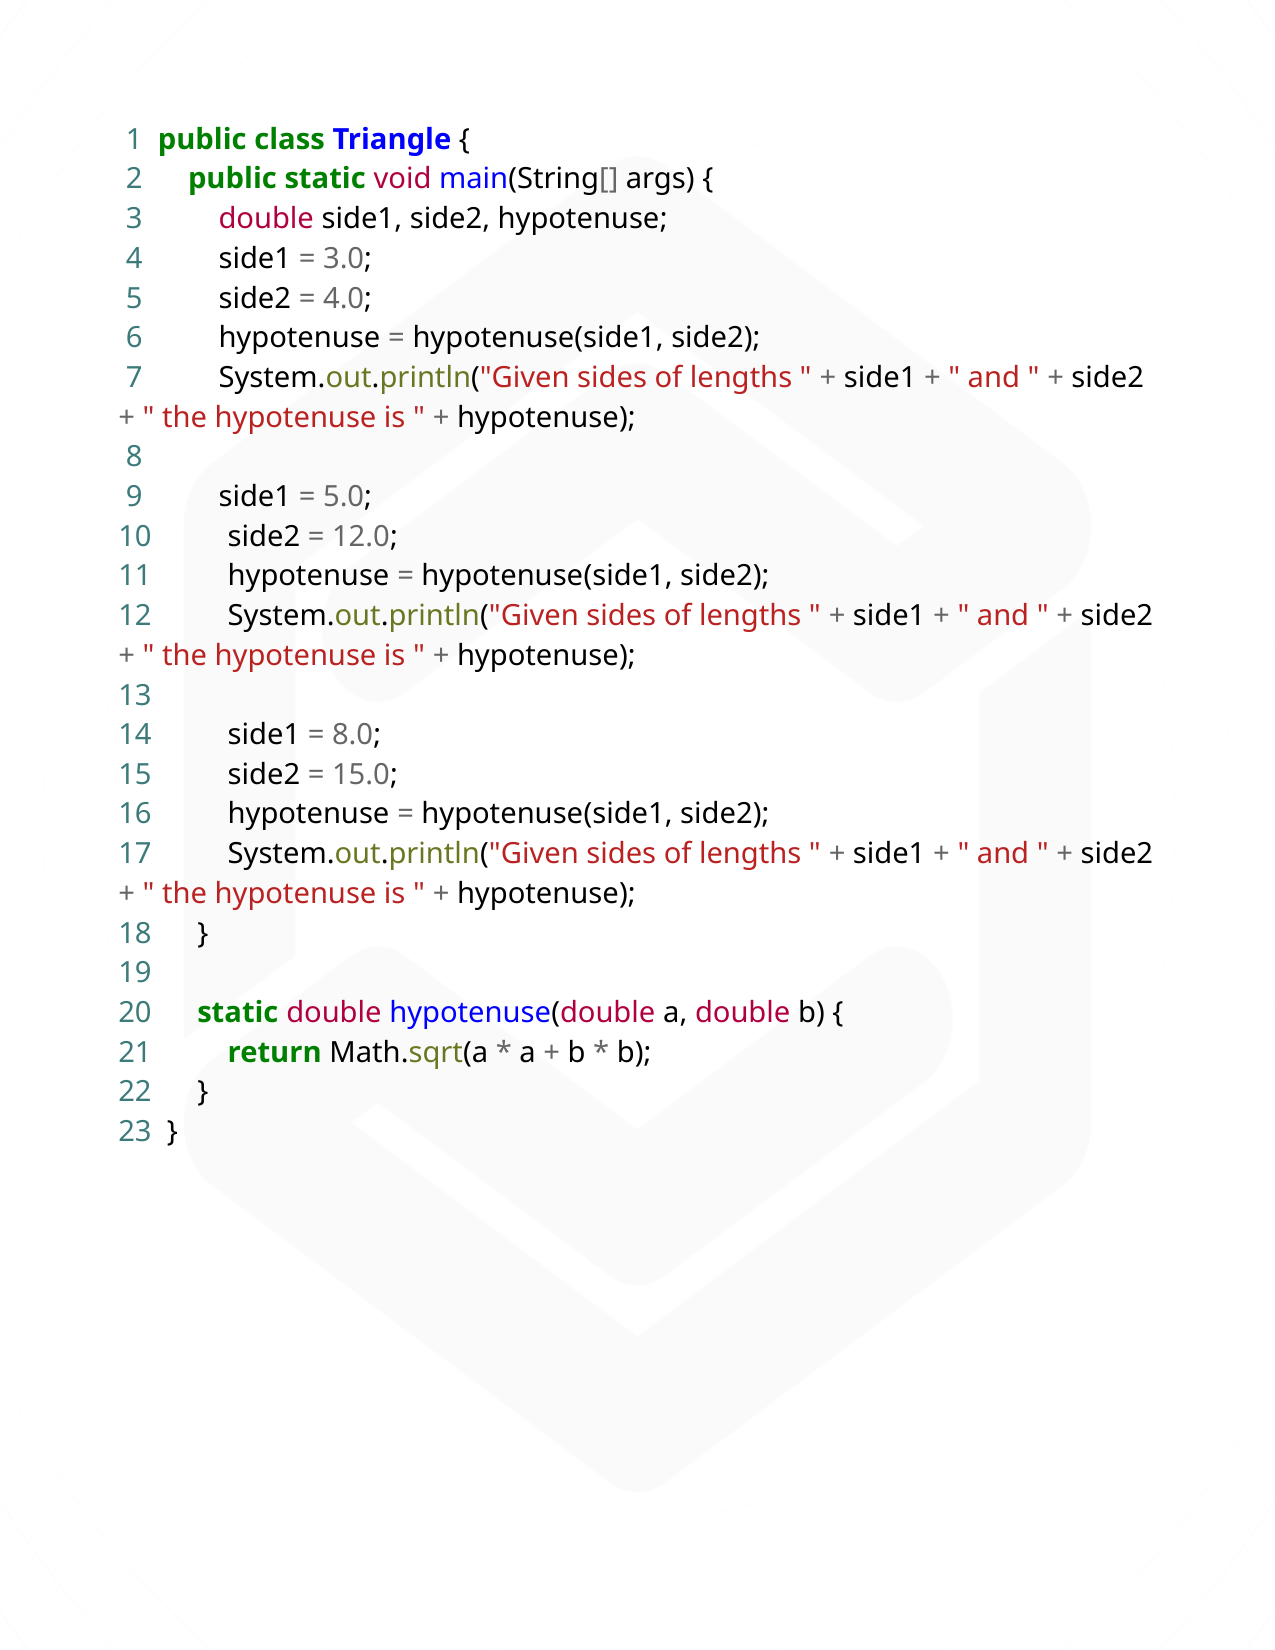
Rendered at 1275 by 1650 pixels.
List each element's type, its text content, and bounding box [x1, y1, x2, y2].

text 6 hypotenuse = hypotenuse(side1, side2); [118, 317, 1157, 356]
text 18 } [118, 912, 1157, 952]
text 2 public static void main(String[] args) { [118, 158, 1157, 197]
text 12 System.out.println("Given sides of lengths " + side1 + " and " + side2 + " the hypotenuse is " + hypotenuse); [118, 594, 1157, 674]
text 10 side2 = 12.0; [118, 515, 1157, 555]
text 1 public class Triangle { [118, 118, 1157, 158]
text 20 static double hypotenuse(double a, double b) { [118, 991, 1157, 1031]
text 3 double side1, side2, hypotenuse; [118, 197, 1157, 237]
text 13 [118, 674, 1157, 713]
text 14 side1 = 8.0; [118, 713, 1157, 753]
text 9 side1 = 5.0; [118, 475, 1157, 515]
text 15 side2 = 15.0; [118, 753, 1157, 793]
text 7 System.out.println("Given sides of lengths " + side1 + " and " + side2 + " the hypotenuse is " + hypotenuse); [118, 356, 1157, 436]
text 16 hypotenuse = hypotenuse(side1, side2); [118, 793, 1157, 832]
text 21 return Math.sqrt(a * a + b * b); [118, 1031, 1157, 1071]
text 4 side1 = 3.0; [118, 237, 1157, 277]
text 5 side2 = 4.0; [118, 277, 1157, 317]
text 23 } [118, 1110, 1157, 1150]
text 17 System.out.println("Given sides of lengths " + side1 + " and " + side2 + " the hypotenuse is " + hypotenuse); [118, 832, 1157, 912]
text 22 } [118, 1071, 1157, 1110]
text 8 [118, 436, 1157, 475]
text 19 [118, 952, 1157, 991]
text 11 hypotenuse = hypotenuse(side1, side2); [118, 555, 1157, 594]
